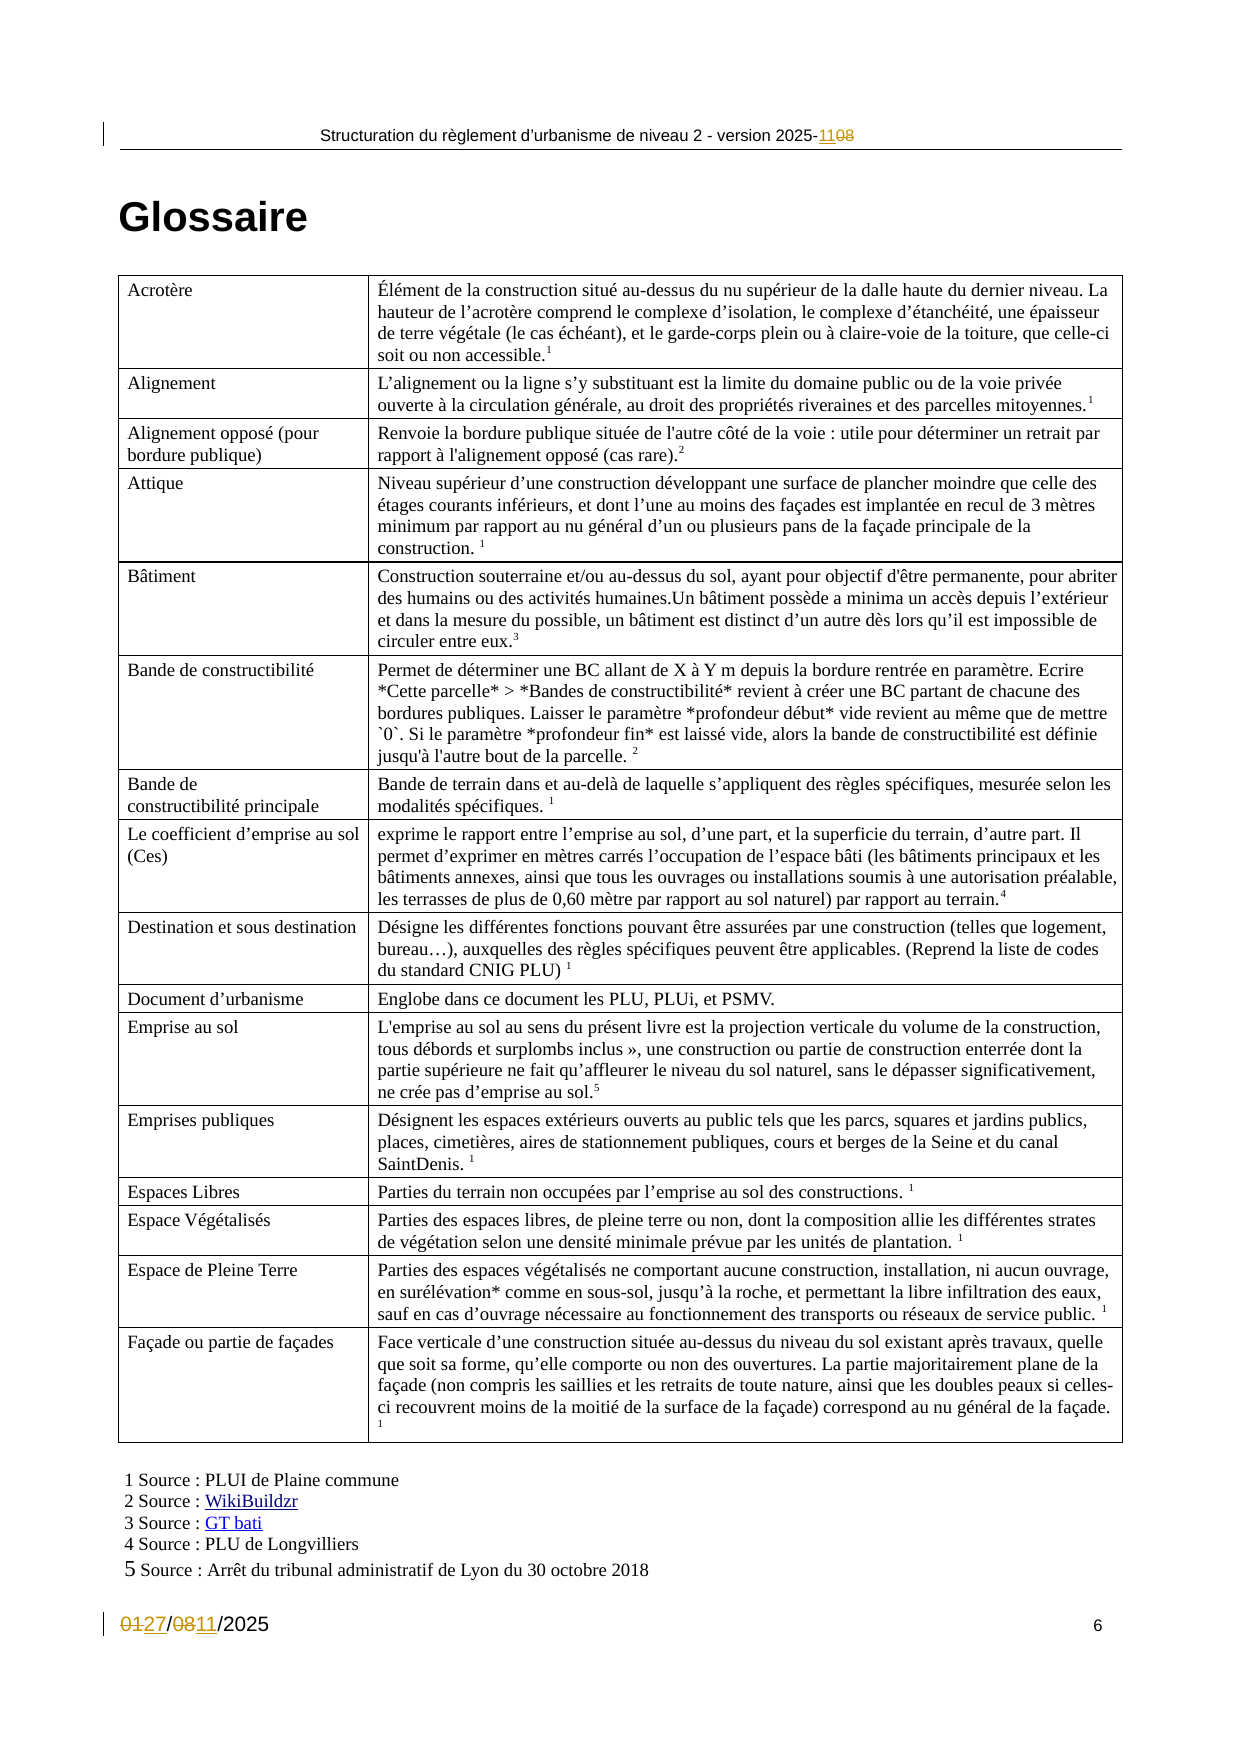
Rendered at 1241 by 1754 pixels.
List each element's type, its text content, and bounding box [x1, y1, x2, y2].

table_cell Parties des espaces végétalisés ne comportant aucune construction, installation, ni aucun ouvrage, en surélévation* comme en sous-sol, jusqu’à la roche, et permettant la libre infiltration des eaux, sauf en cas d’ouvrage nécessaire au fonctionnement des transports ou réseaux de service public. 1 [369, 1256, 1122, 1327]
table_cell Espaces Libres [119, 1178, 368, 1205]
table_cell exprime le rapport entre l’emprise au sol, d’une part, et la superficie du terrain, d’autre part. Il permet d’exprimer en mètres carrés l’occupation de l’espace bâti (les bâtiments principaux et les bâtiments annexes, ainsi que tous les ouvrages ou installations soumis à une autorisation préalable, les terrasses de plus de 0,60 mètre par rapport au sol naturel) par rapport au terrain. [369, 820, 1122, 912]
table_cell Niveau supérieur d’une construction développant une surface de plancher moindre que celle des étages courants inférieurs, et dont l’une au moins des façades est implantée en recul de 3 mètres minimum par rapport au nu général d’un ou plusieurs pans de la façade principale de la construction. 1 [369, 469, 1122, 561]
table_cell Face verticale d’une construction située au-dessus du niveau du sol existant après travaux, quelle que soit sa forme, qu’elle comporte ou non des ouvertures. La partie majoritairement plane de la façade (non compris les saillies et les retraits de toute nature, ainsi que les doubles peaux si celles-ci recouvrent moins de la moitié de la surface de la façade) correspond au nu général de la façade. 1 [369, 1328, 1122, 1442]
table_cell Désigne les différentes fonctions pouvant être assurées par une construction (telles que logement, bureau…), auxquelles des règles spécifiques peuvent être applicables. (Reprend la liste de codes du standard CNIG PLU) 1 [369, 913, 1122, 984]
table_cell Espace de Pleine Terre [119, 1256, 368, 1327]
table_cell Façade ou partie de façades [119, 1328, 368, 1442]
table_cell Bâtiment [119, 563, 368, 654]
table_cell Parties du terrain non occupées par l’emprise au sol des constructions. 1 [369, 1178, 1122, 1205]
table_cell L'emprise au sol au sens du présent livre est la projection verticale du volume de la construction, tous débords et surplombs inclus », une construction ou partie de construction enterrée dont la partie supérieure ne fait qu’affleurer le niveau du sol naturel, sans le dépasser significativement, ne crée pas d’emprise au sol. [369, 1013, 1122, 1105]
subtitle Glossaire [118, 193, 1122, 241]
table_header Élément de la construction situé au-dessus du nu supérieur de la dalle haute du dernier niveau. La hauteur de l’acrotère comprend le complexe d’isolation, le complexe d’étanchéité, une épaisseur de terre végétale (le cas échéant), et le garde-corps plein ou à claire-voie de la toiture, que celle-ci soit ou non accessible. [369, 276, 1122, 368]
table_cell Désignent les espaces extérieurs ouverts au public tels que les parcs, squares et jardins publics, places, cimetières, aires de stationnement publiques, cours et berges de la Seine et du canal SaintDenis. 1 [369, 1106, 1122, 1177]
table_cell Document d’urbanisme [119, 985, 368, 1012]
table_cell Le coefficient d’emprise au sol (Ces) [119, 820, 368, 912]
table_cell Espace Végétalisés [119, 1206, 368, 1255]
table_cell Bande de terrain dans et au-delà de laquelle s’appliquent des règles spécifiques, mesurée selon les modalités spécifiques. 1 [369, 770, 1122, 819]
table_cell Attique [119, 469, 368, 561]
table_cell Emprises publiques [119, 1106, 368, 1177]
table_cell Permet de déterminer une BC allant de X à Y m depuis la bordure rentrée en paramètre. Ecrire *Cette parcelle* > *Bandes de constructibilité* revient à créer une BC partant de chacune des bordures publiques. Laisser le paramètre *profondeur début* vide revient au même que de mettre `0`. Si le paramètre *profondeur fin* est laissé vide, alors la bande de constructibilité est définie jusqu'à l'autre bout de la parcelle. 2 [369, 656, 1122, 769]
table_cell Parties des espaces libres, de pleine terre ou non, dont la composition allie les différentes strates de végétation selon une densité minimale prévue par les unités de plantation. 1 [369, 1206, 1122, 1255]
table_cell Destination et sous destination [119, 913, 368, 984]
table_header Acrotère [119, 276, 368, 368]
table_cell Alignement opposé (pour bordure publique) [119, 419, 368, 468]
table_cell Bande de constructibilité principale [119, 770, 368, 819]
table_cell Renvoie la bordure publique située de l'autre côté de la voie : utile pour déterminer un retrait par rapport à l'alignement opposé (cas rare). [369, 419, 1122, 468]
table_cell L’alignement ou la ligne s’y substituant est la limite du domaine public ou de la voie privée ouverte à la circulation générale, au droit des propriétés riveraines et des parcelles mitoyennes.1 [369, 369, 1122, 418]
table_cell Bande de constructibilité [119, 656, 368, 769]
table_cell Englobe dans ce document les PLU, PLUi, et PSMV. [369, 985, 1122, 1012]
table_cell Construction souterraine et/ou au-dessus du sol, ayant pour objectif d'être permanente, pour abriter des humains ou des activités humaines.Un bâtiment possède a minima un accès depuis l’extérieur et dans la mesure du possible, un bâtiment est distinct d’un autre dès lors qu’il est impossible de circuler entre eux. [369, 563, 1122, 654]
table_cell Alignement [119, 369, 368, 418]
table_cell Emprise au sol [119, 1013, 368, 1105]
